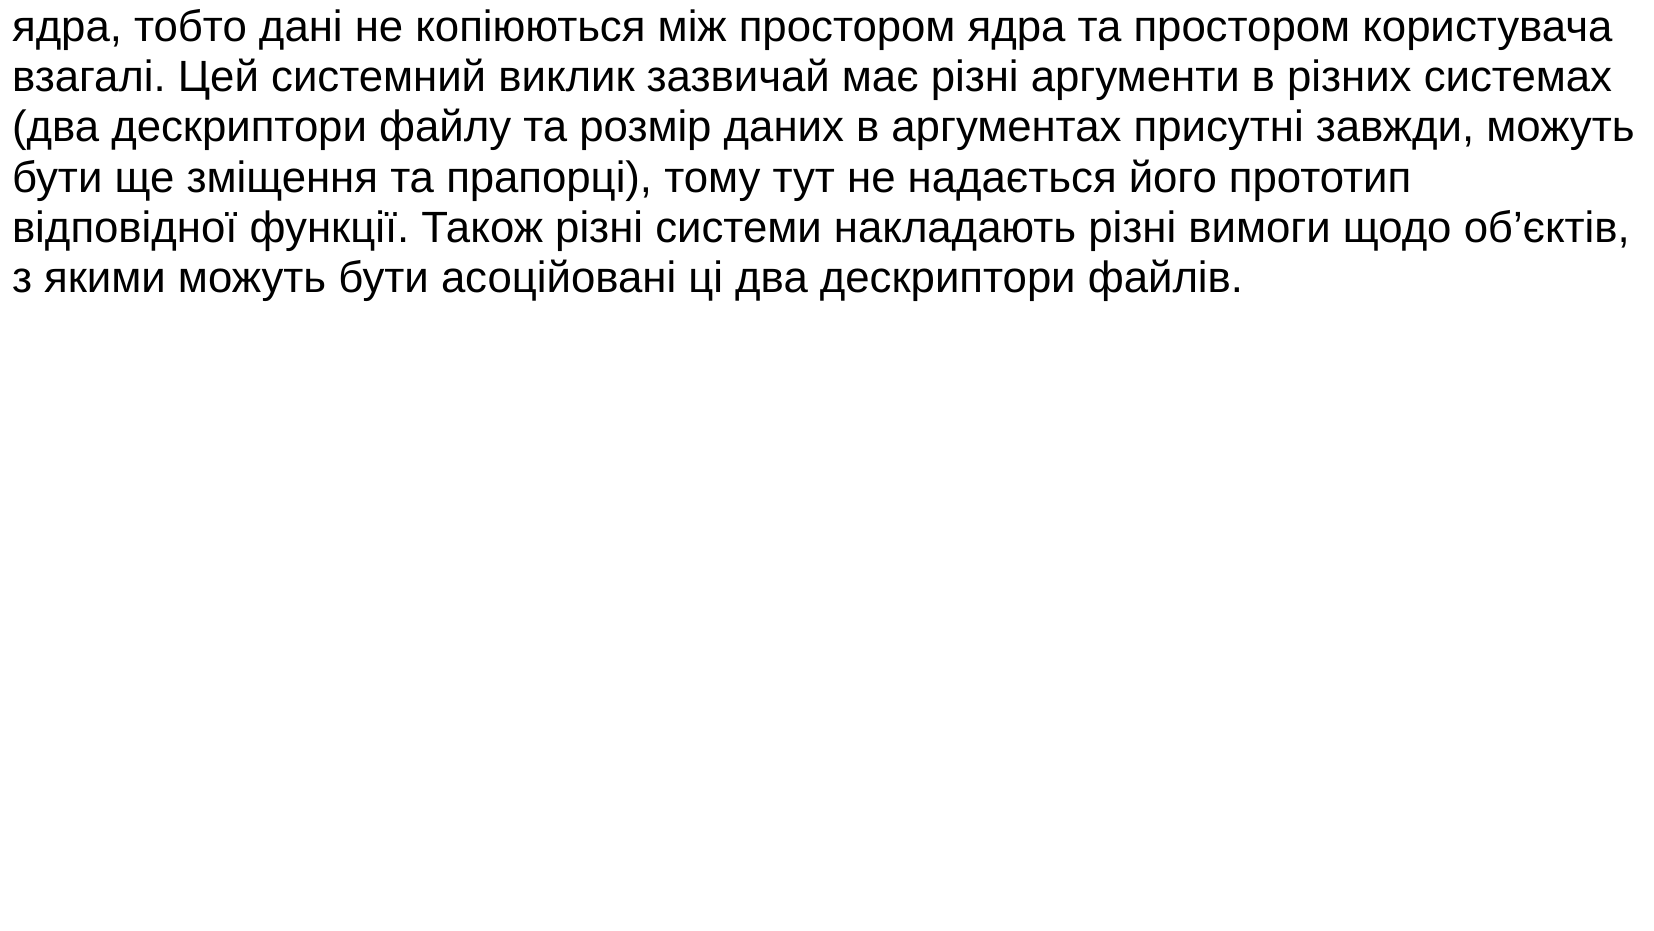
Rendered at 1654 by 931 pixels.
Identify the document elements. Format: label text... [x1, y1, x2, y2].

text ядра, тобто дані не копіюються між простором ядра та простором користувача взагалі. Цей системний виклик зазвичай має різні аргументи в різних системах (два дескриптори файлу та розмір даних в аргументах присутні завжди, можуть бути ще зміщення та прапорці), тому тут не надається його прототип відповідної функції. Також різні системи накладають різні вимоги щодо об’єктів, з якими можуть бути асоційовані ці два дескриптори файлів. [12, 0, 1642, 302]
